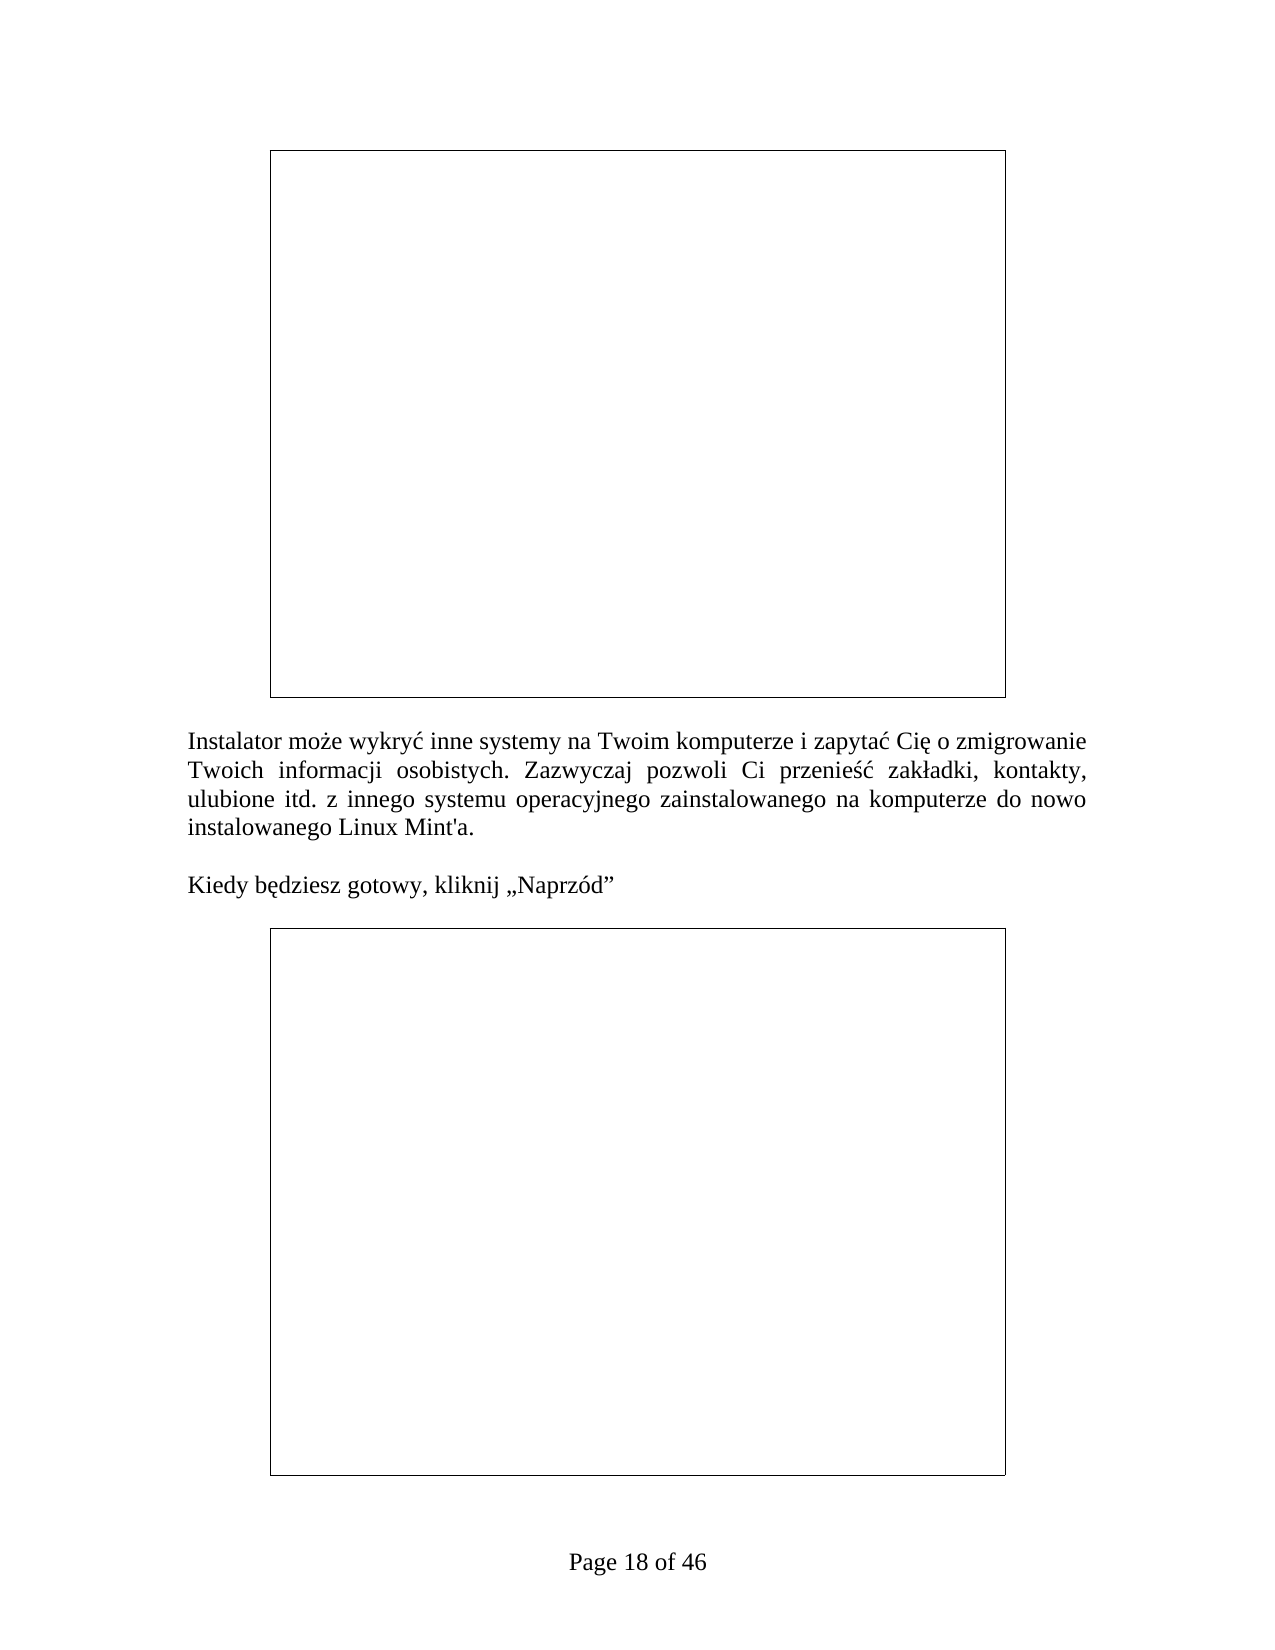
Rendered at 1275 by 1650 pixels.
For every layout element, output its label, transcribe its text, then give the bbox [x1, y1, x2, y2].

text Kiedy będziesz gotowy, kliknij „Naprzód” [187, 870, 1087, 899]
text Instalator może wykryć inne systemy na Twoim komputerze i zapytać Cię o zmigrowanie Twoich informacji osobistych. Zazwyczaj pozwoli Ci przenieść zakładki, kontakty, ulubione itd. z innego systemu operacyjnego zainstalowanego na komputerze do nowo instalowanego Linux Mint'a. [187, 726, 1087, 841]
